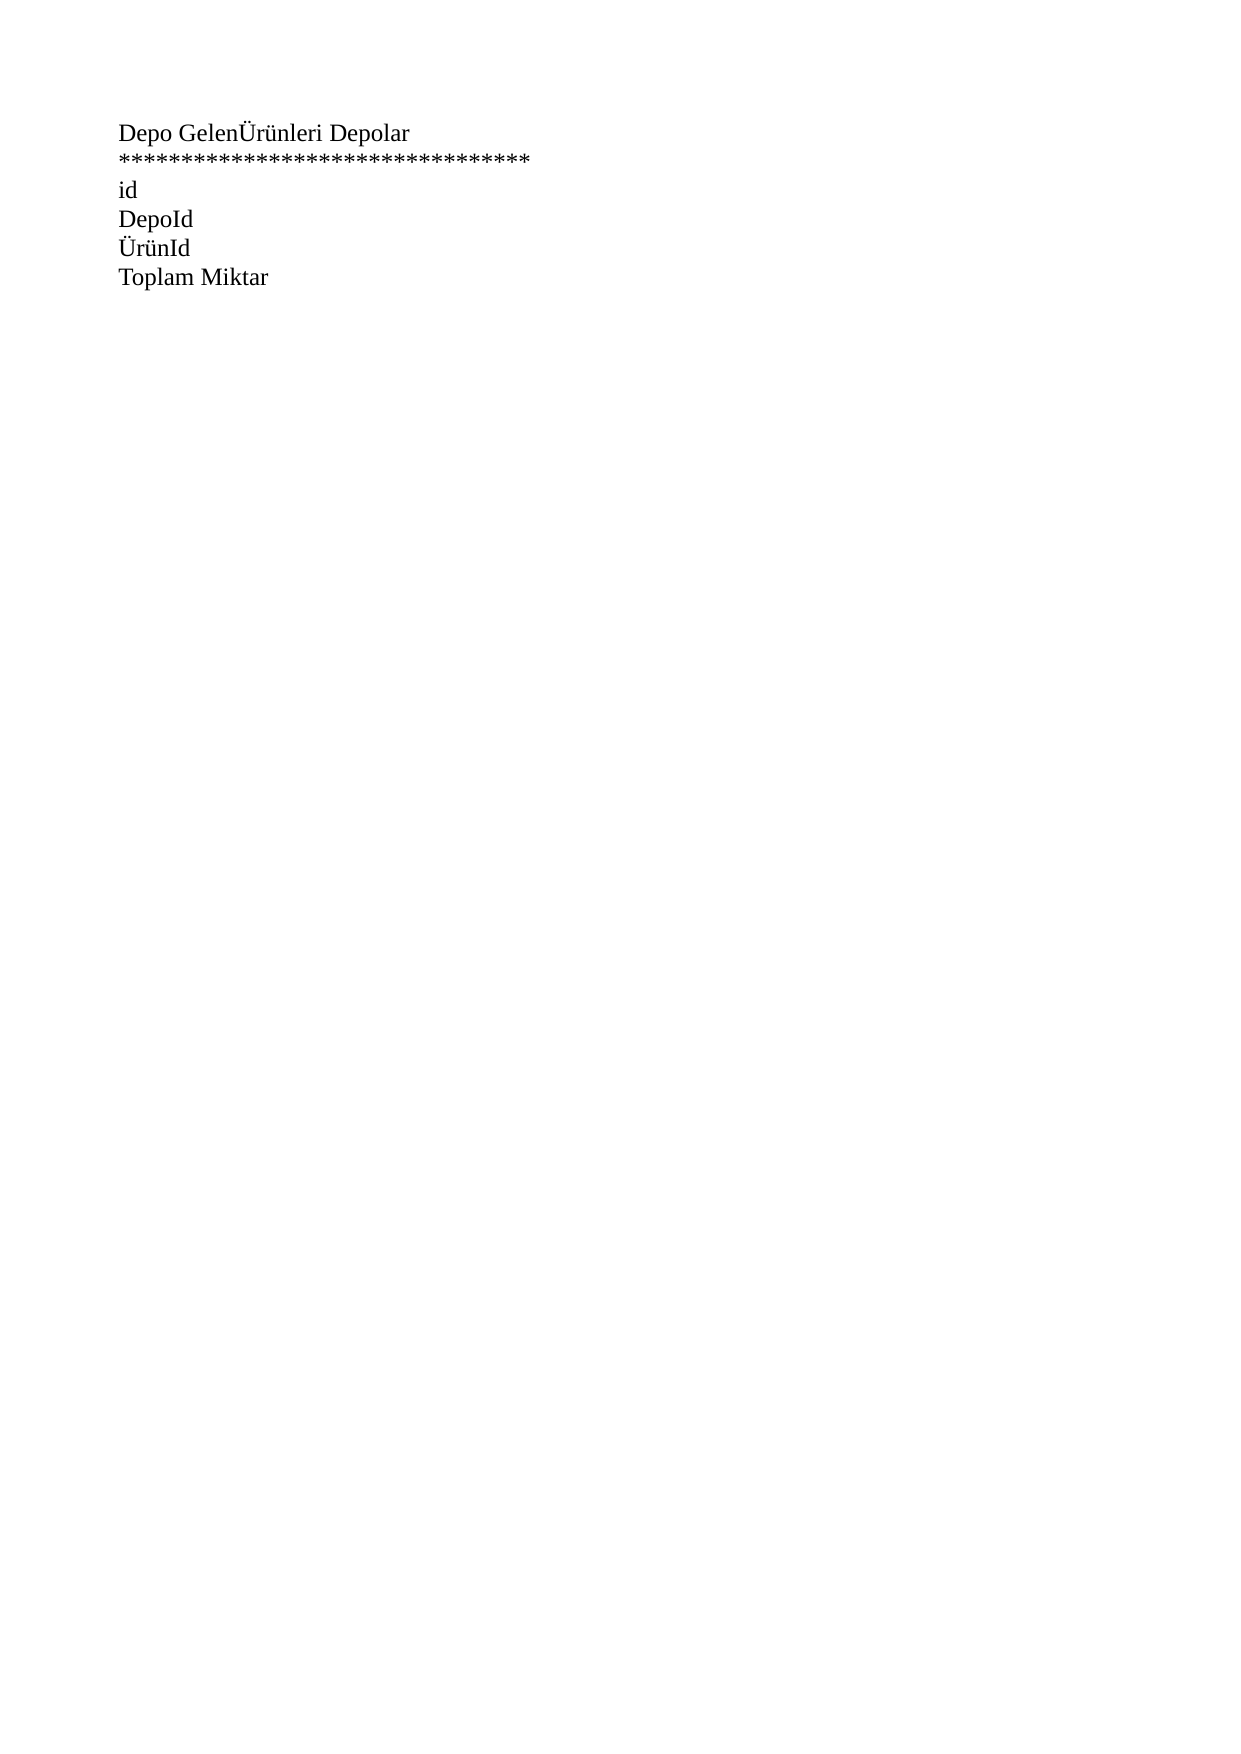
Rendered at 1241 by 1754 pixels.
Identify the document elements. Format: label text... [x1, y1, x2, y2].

text ********************************* [118, 147, 1122, 176]
text id [118, 176, 1122, 204]
text Toplam Miktar [118, 262, 1122, 291]
text Depo GelenÜrünleri Depolar [118, 118, 1122, 147]
text ÜrünId [118, 233, 1122, 262]
text DepoId [118, 204, 1122, 233]
